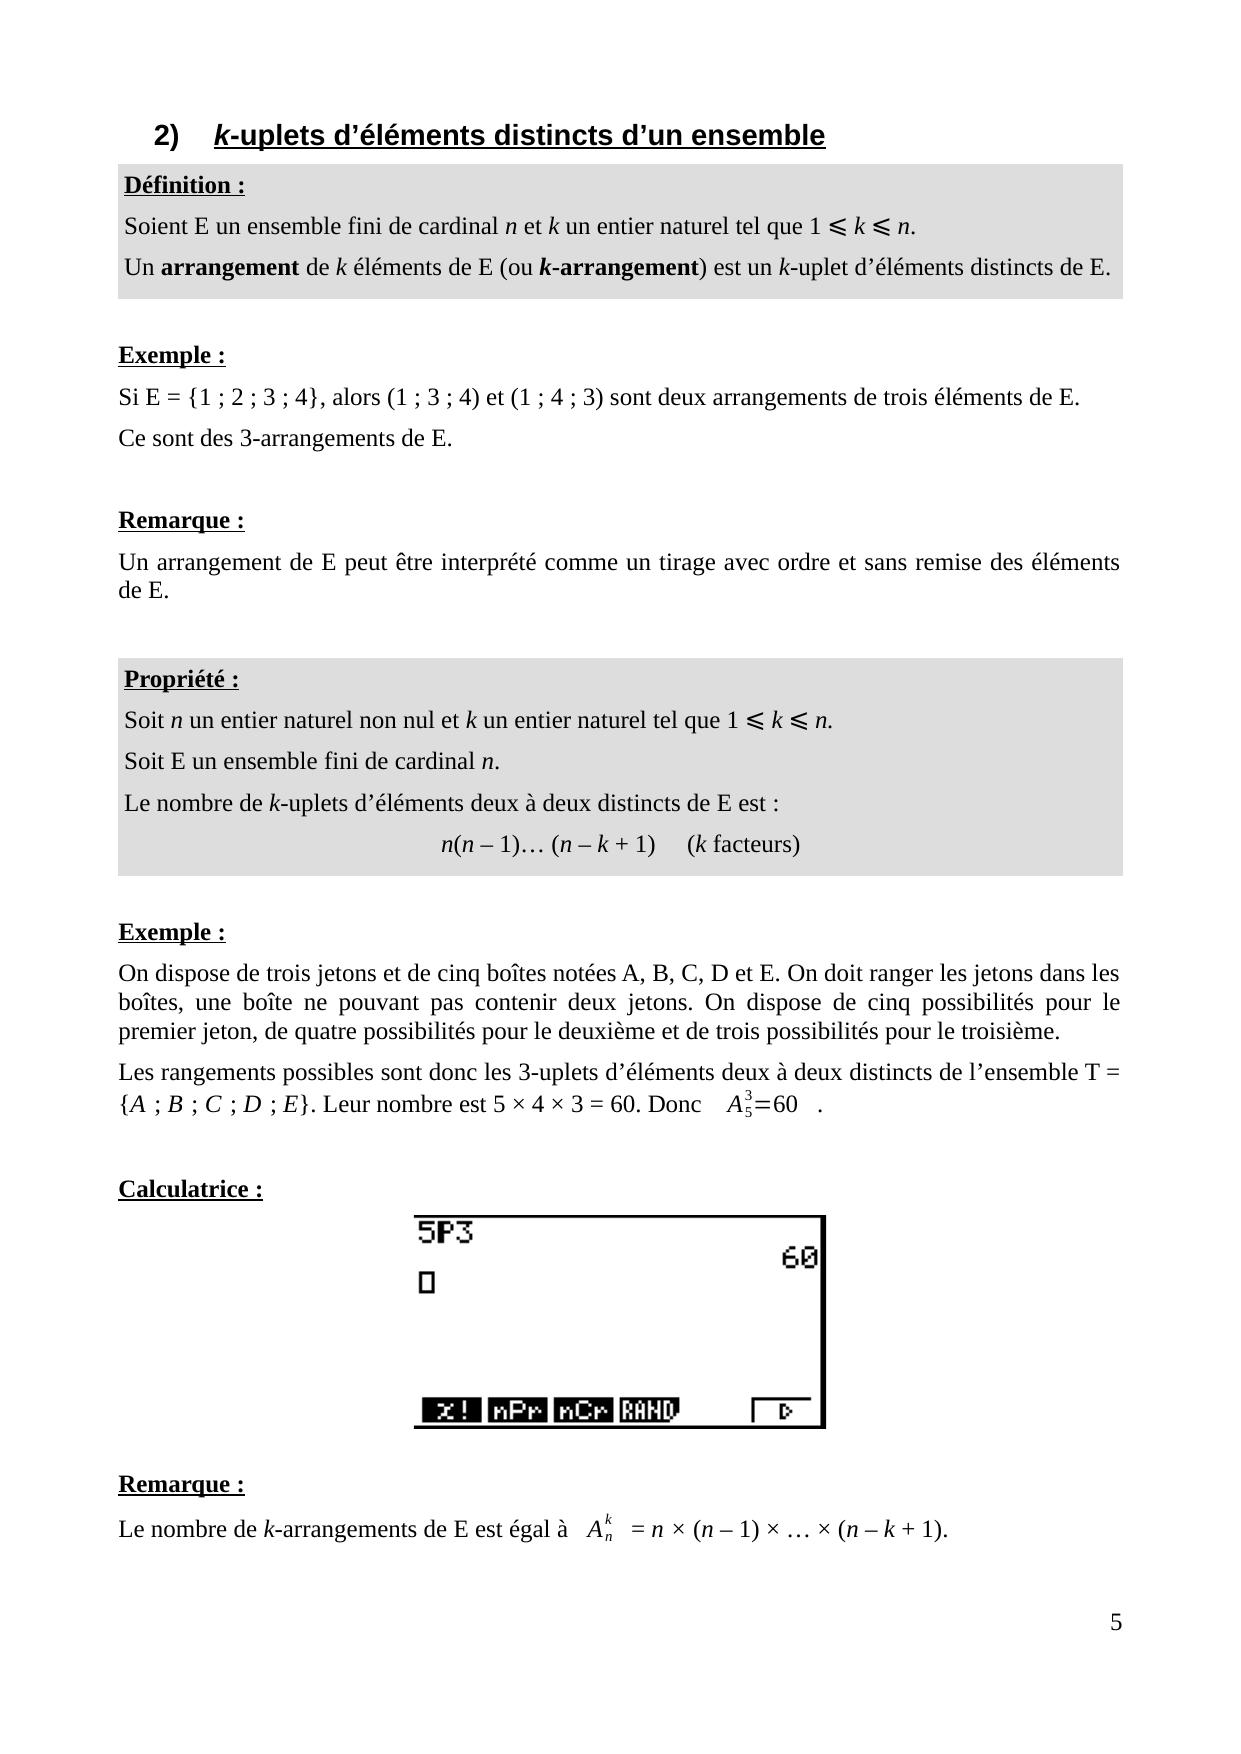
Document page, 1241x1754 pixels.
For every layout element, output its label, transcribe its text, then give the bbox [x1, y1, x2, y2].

text Un arrangement de E peut être interprété comme un tirage avec ordre et sans remise des éléments de E. [118, 547, 1122, 604]
text Exemple : [118, 917, 1122, 946]
table_header Définition : Soient E un ensemble fini de cardinal n et k un entier naturel tel que 1 ⩽ k ⩽ n. Un arrangement de k éléments de E (ou k-arrangement) est un k-uplet d’éléments distincts de E. [118, 164, 1123, 299]
text Remarque : [118, 506, 1122, 534]
text Le nombre de k-arrangements de E est égal à= n × (n – 1) × … × (n – k + 1). [118, 1511, 1122, 1546]
text Ce sont des 3-arrangements de E. [118, 423, 1122, 452]
text Exemple : [118, 341, 1122, 369]
subtitle k-uplets d’éléments distincts d’un ensemble [153, 118, 1122, 152]
text Calculatrice : [118, 1174, 1122, 1203]
table_header Propriété : Soit n un entier naturel non nul et k un entier naturel tel que 1 ⩽ k ⩽ n. Soit E un ensemble fini de cardinal n. Le nombre de k-uplets d’éléments deux à deux distincts de E est : n(n – 1)… (n – k + 1) (k facteurs) [118, 658, 1123, 876]
text On dispose de trois jetons et de cinq boîtes notées A, B, C, D et E. On doit ranger les jetons dans les boîtes, une boîte ne pouvant pas contenir deux jetons. On dispose de cinq possibilités pour le premier jeton, de quatre possibilités pour le deuxième et de trois possibilités pour le troisième. [118, 958, 1122, 1044]
text Remarque : [118, 1469, 1122, 1498]
picture [413, 1215, 827, 1429]
text Si E = {1 ; 2 ; 3 ; 4}, alors (1 ; 3 ; 4) et (1 ; 4 ; 3) sont deux arrangements de trois éléments de E. [118, 382, 1122, 411]
text Les rangements possibles sont donc les 3-uplets d’éléments deux à deux distincts de l’ensemble T = {A ; B ; C ; D ; E}. Leur nombre est 5 × 4 × 3 = 60. Donc . [118, 1057, 1122, 1121]
